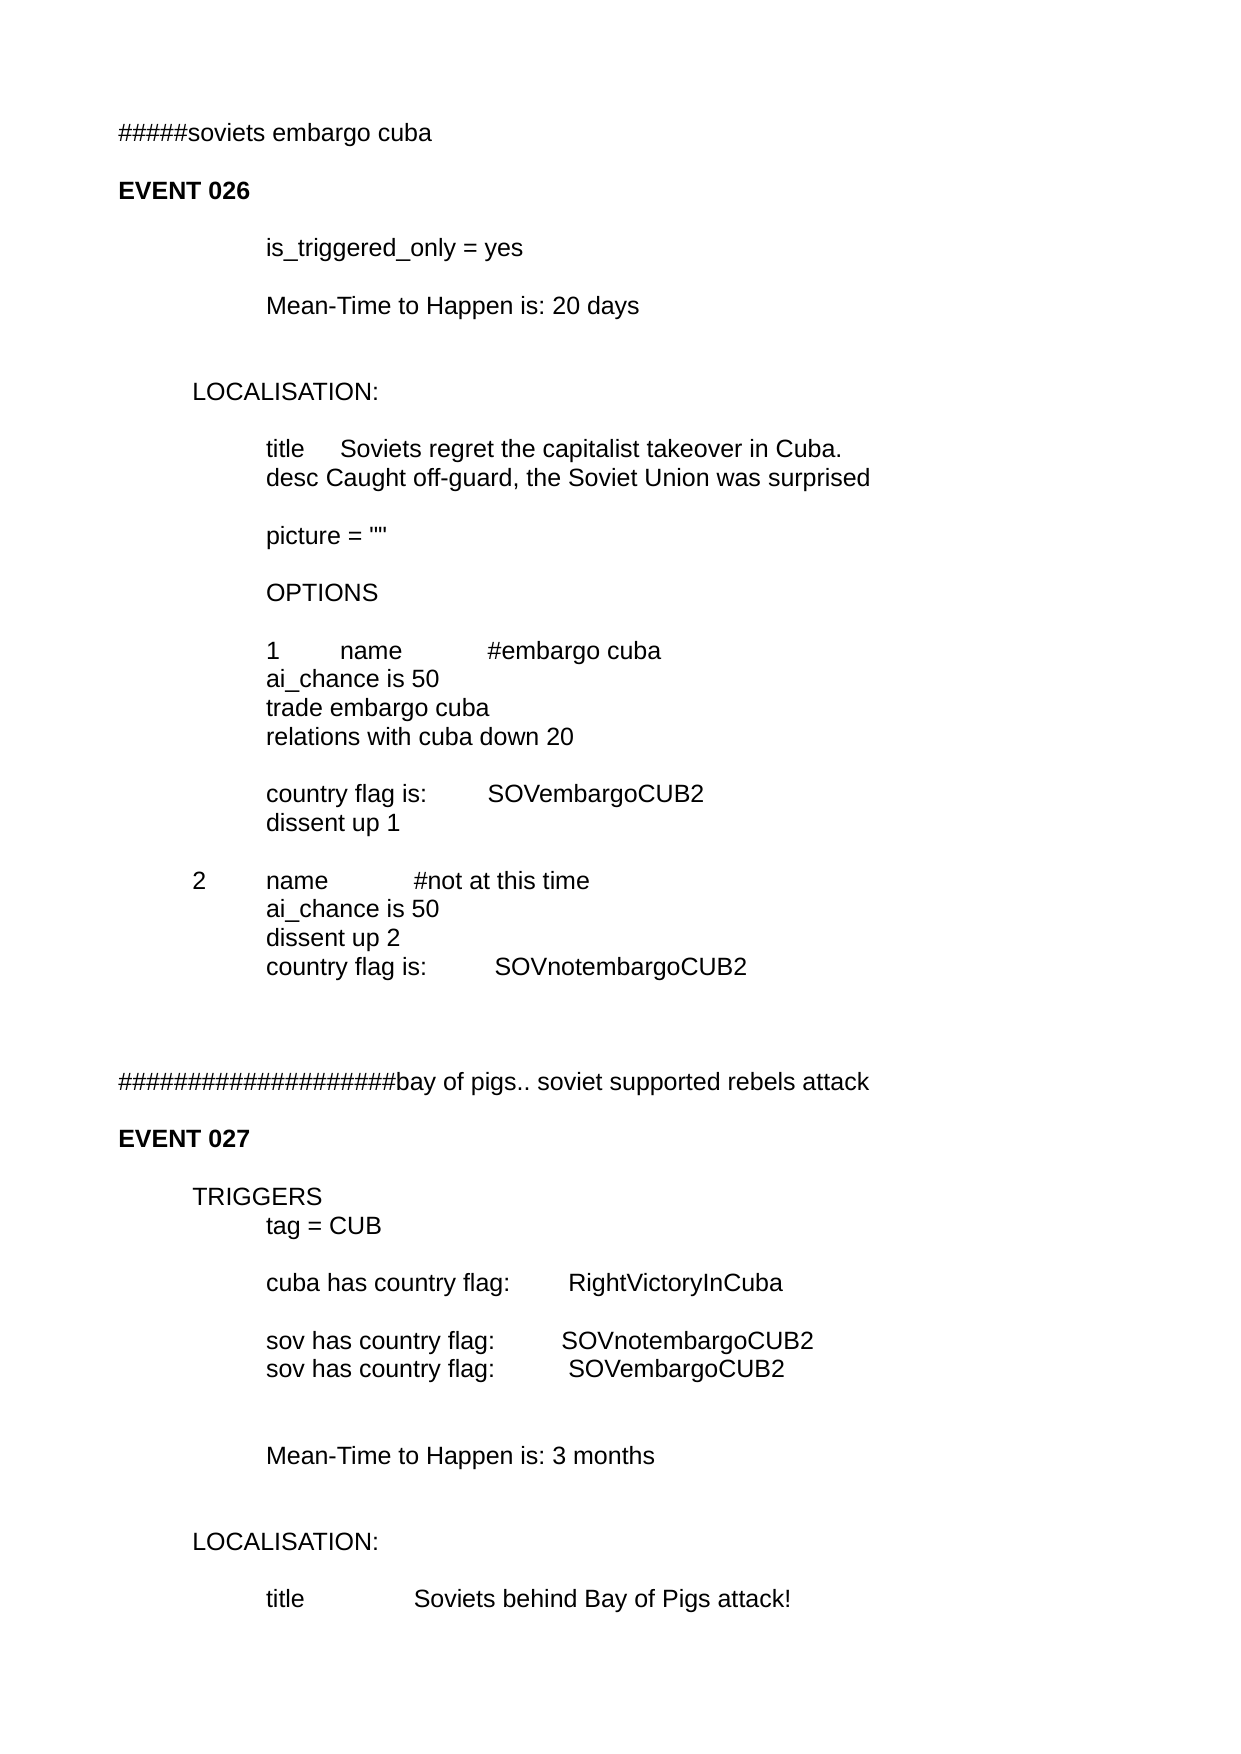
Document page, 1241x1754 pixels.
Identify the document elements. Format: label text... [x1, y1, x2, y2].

text country flag is: SOVnotembargoCUB2 [118, 952, 1122, 981]
text EVENT 027 [118, 1124, 1122, 1153]
text is_triggered_only = yes [118, 233, 1122, 262]
text ai_chance is 50 [118, 894, 1122, 923]
text relations with cuba down 20 [118, 722, 1122, 779]
text TRIGGERS [118, 1182, 1122, 1211]
text Mean-Time to Happen is: 3 months [118, 1441, 1122, 1469]
text sov has country flag: SOVembargoCUB2 [118, 1354, 1122, 1383]
text OPTIONS [118, 578, 1122, 607]
text Mean-Time to Happen is: 20 days [118, 291, 1122, 319]
text LOCALISATION: [118, 1527, 1122, 1556]
text tag = CUB [118, 1211, 1122, 1239]
text 2 name #not at this time [118, 866, 1122, 894]
text sov has country flag: SOVnotembargoCUB2 [118, 1326, 1122, 1354]
text ####################bay of pigs.. soviet supported rebels attack [118, 1067, 1122, 1096]
text LOCALISATION: [118, 377, 1122, 406]
text 1 name #embargo cuba [118, 636, 1122, 664]
text title Soviets behind Bay of Pigs attack! [118, 1584, 1122, 1613]
text trade embargo cuba [118, 693, 1122, 722]
text dissent up 1 [118, 808, 1122, 837]
text dissent up 2 [118, 923, 1122, 952]
text country flag is: SOVembargoCUB2 [118, 779, 1122, 808]
text EVENT 026 [118, 176, 1122, 204]
text title Soviets regret the capitalist takeover in Cuba. [118, 434, 1122, 463]
text cuba has country flag: RightVictoryInCuba [118, 1268, 1122, 1297]
text ai_chance is 50 [118, 664, 1122, 693]
text desc Caught off-guard, the Soviet Union was surprised [118, 463, 1122, 521]
text #####soviets embargo cuba [118, 118, 1122, 147]
text picture = "" [118, 521, 1122, 549]
